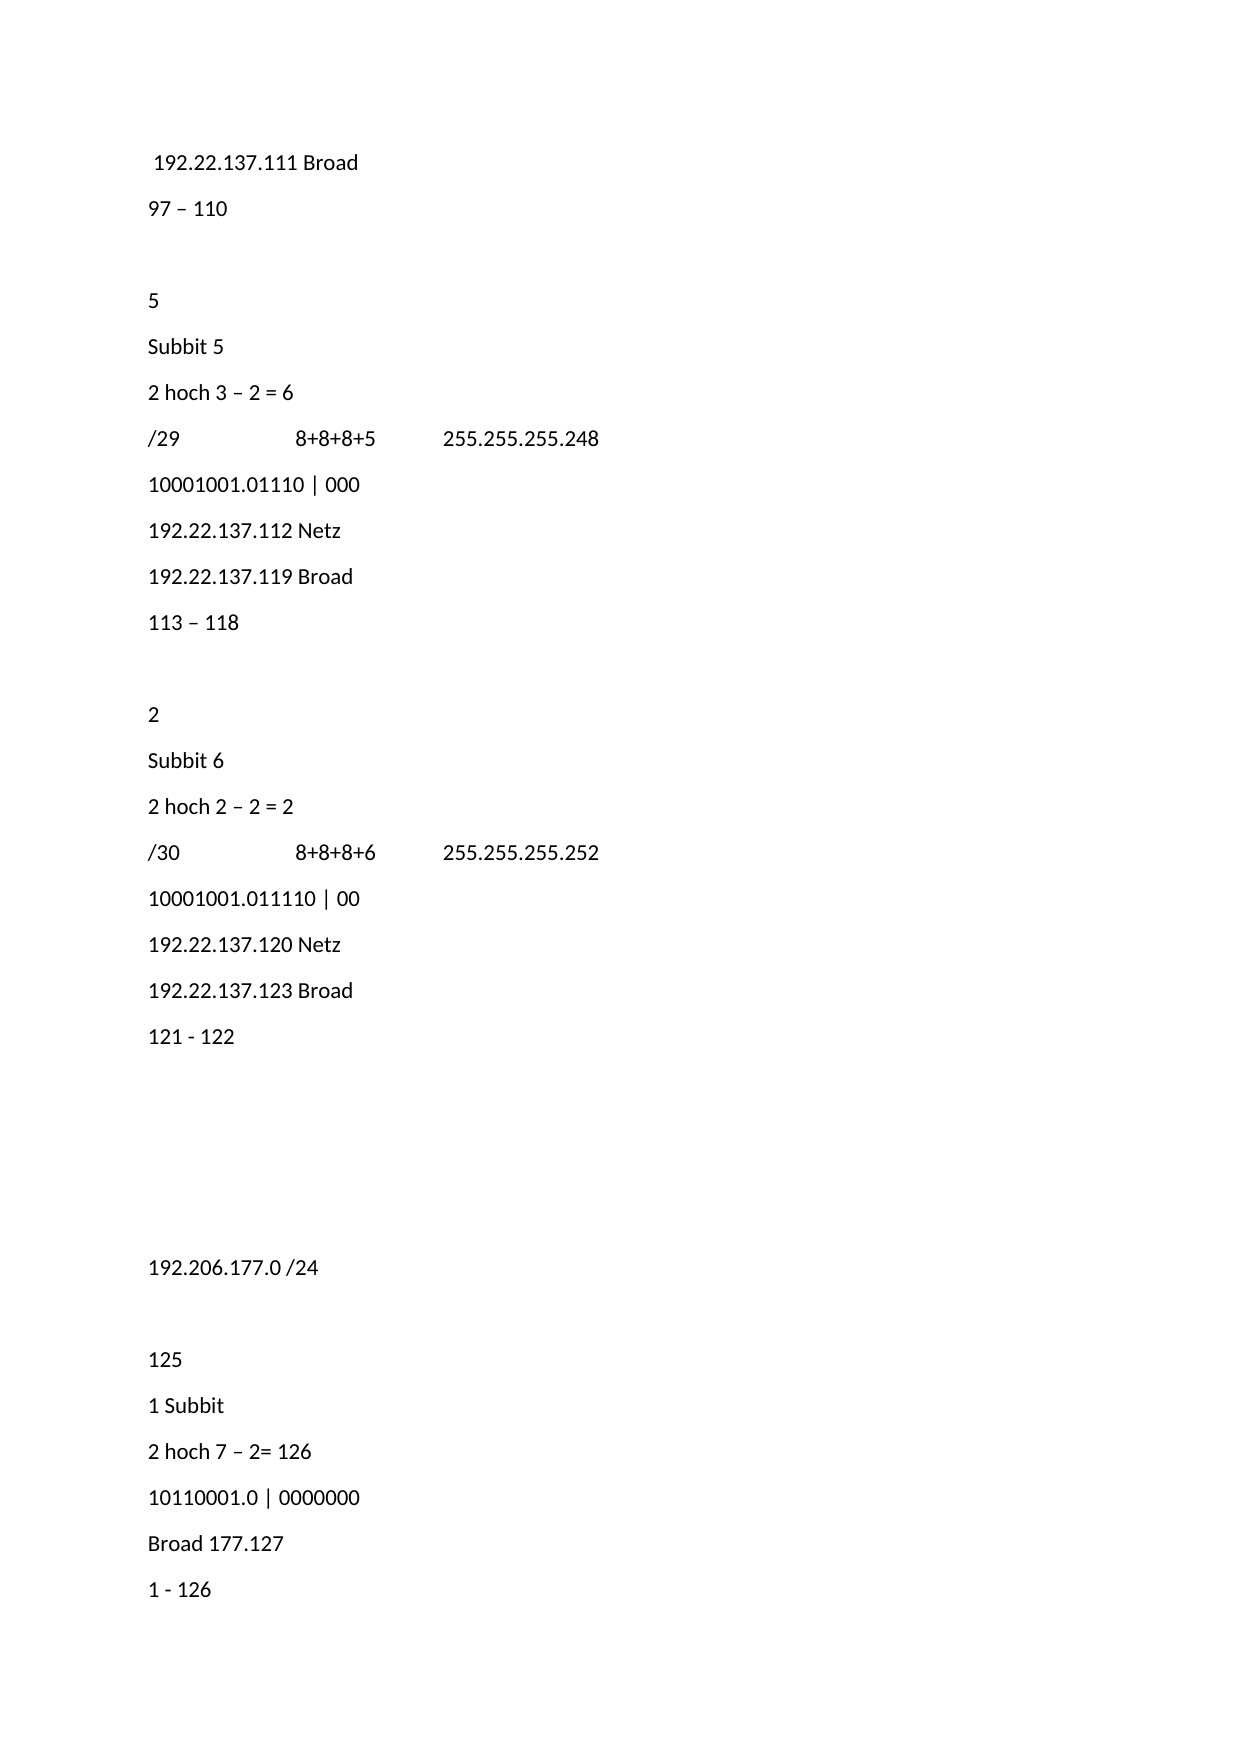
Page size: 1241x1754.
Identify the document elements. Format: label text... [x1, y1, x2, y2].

text 125 [148, 1345, 1093, 1373]
text 1 Subbit [148, 1391, 1093, 1419]
text 10001001.01110 | 000 [148, 470, 1093, 498]
text Broad 177.127 [148, 1529, 1093, 1557]
text 2 hoch 7 – 2= 126 [148, 1437, 1093, 1465]
text 192.22.137.123 Broad [148, 976, 1093, 1004]
text 121 - 122 [148, 1022, 1093, 1050]
text 1 - 126 [148, 1575, 1093, 1603]
text 192.22.137.111 Broad [148, 148, 1093, 176]
text 192.22.137.120 Netz [148, 930, 1093, 958]
text /29 8+8+8+5 255.255.255.248 [148, 424, 1093, 452]
text 2 [148, 700, 1093, 728]
text 192.206.177.0 /24 [148, 1253, 1093, 1281]
text Subbit 5 [148, 332, 1093, 360]
text 2 hoch 3 – 2 = 6 [148, 378, 1093, 406]
text Subbit 6 [148, 746, 1093, 774]
text 10001001.011110 | 00 [148, 884, 1093, 912]
text 192.22.137.119 Broad [148, 562, 1093, 590]
text 2 hoch 2 – 2 = 2 [148, 792, 1093, 820]
text 97 – 110 [148, 194, 1093, 222]
text 113 – 118 [148, 608, 1093, 636]
text /30 8+8+8+6 255.255.255.252 [148, 838, 1093, 866]
text 192.22.137.112 Netz [148, 516, 1093, 544]
text 5 [148, 286, 1093, 314]
text 10110001.0 | 0000000 [148, 1483, 1093, 1511]
